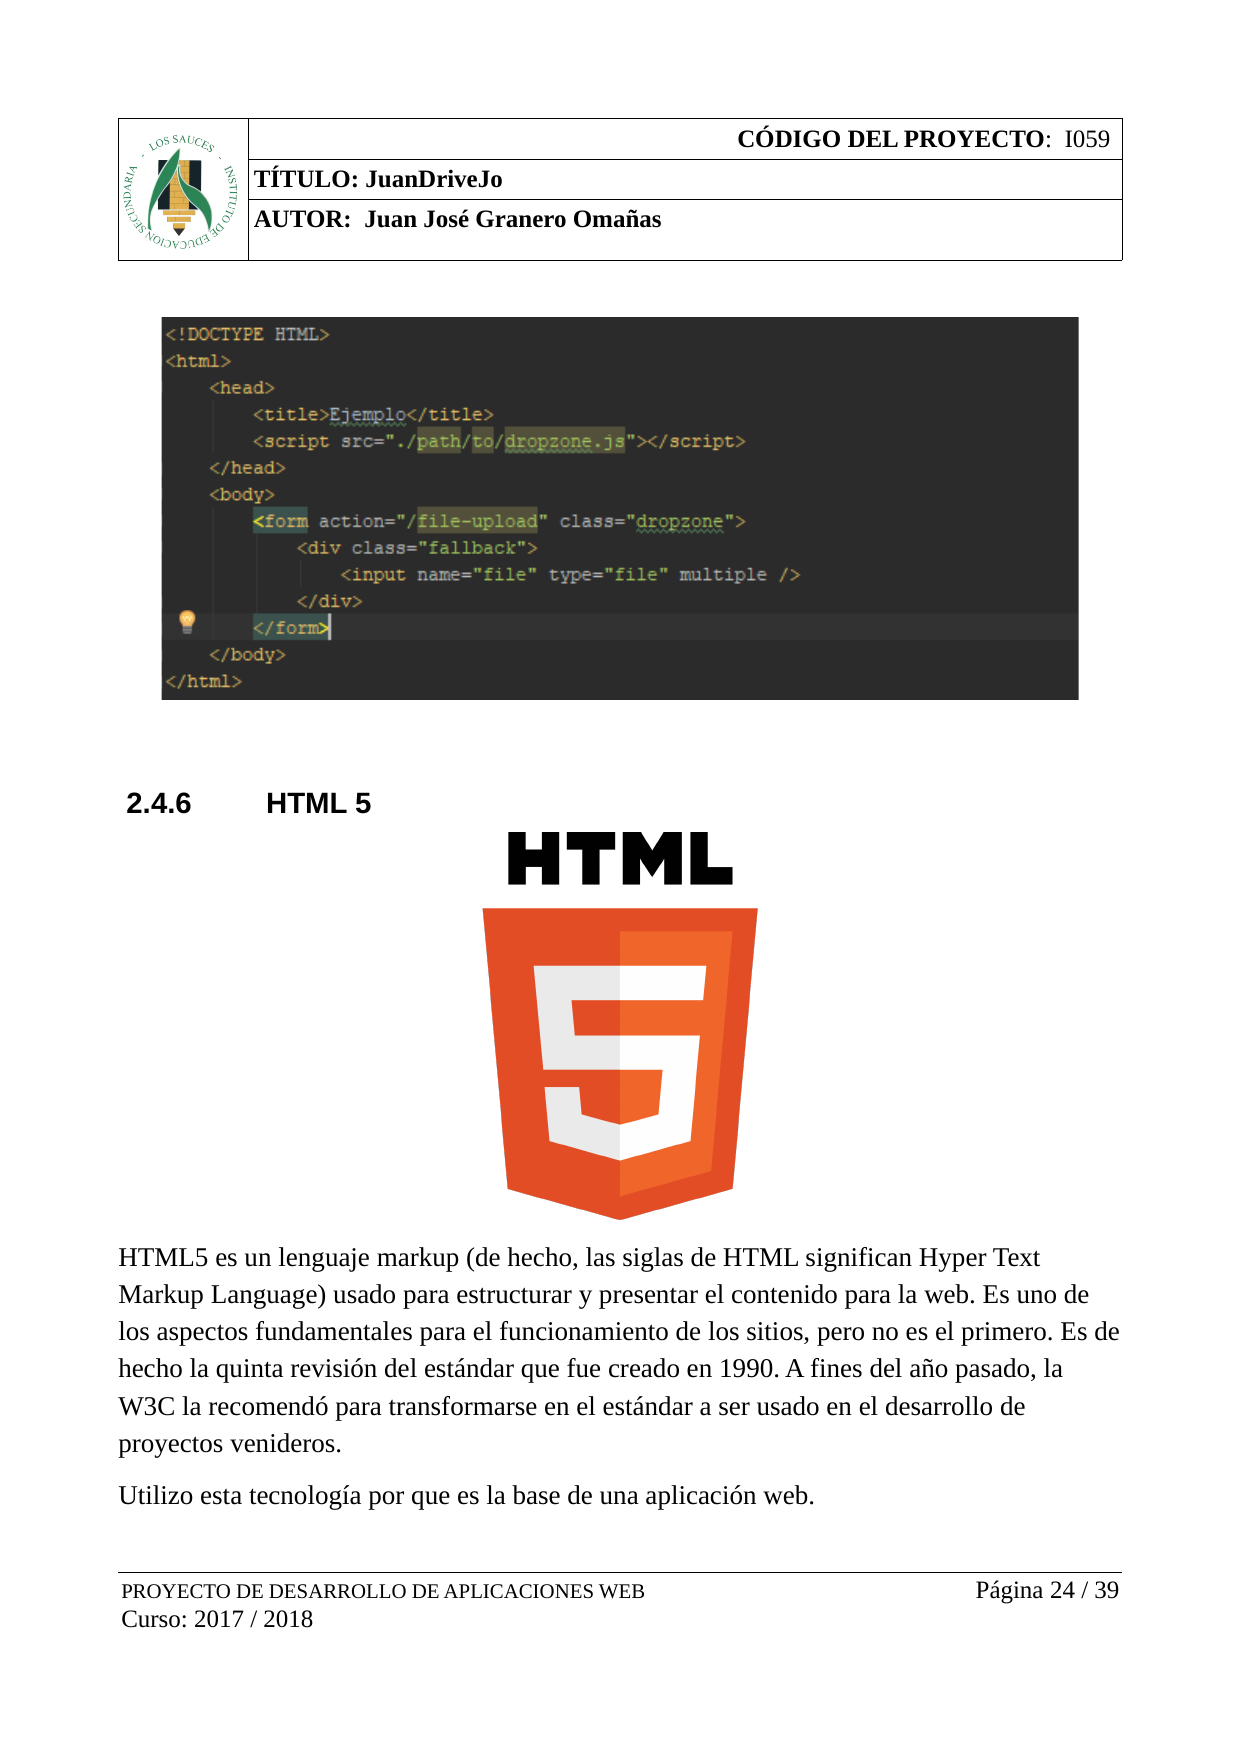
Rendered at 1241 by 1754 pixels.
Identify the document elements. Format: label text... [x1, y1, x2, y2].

text Utilizo esta tecnología por que es la base de una aplicación web. [118, 1479, 1122, 1510]
picture [426, 832, 814, 1220]
subtitle HTML 5 [118, 786, 1122, 820]
picture [112, 123, 254, 257]
text HTML5 es un lenguaje markup (de hecho, las siglas de HTML significan Hyper Text Markup Language) usado para estructurar y presentar el contenido para la web. Es uno de los aspectos fundamentales para el funcionamiento de los sitios, pero no es el primero. Es de hecho la quinta revisión del estándar que fue creado en 1990. A fines del año pasado, la W3C la recomendó para transformarse en el estándar a ser usado en el desarrollo de proyectos venideros. [118, 1241, 1122, 1458]
picture [161, 317, 1079, 700]
